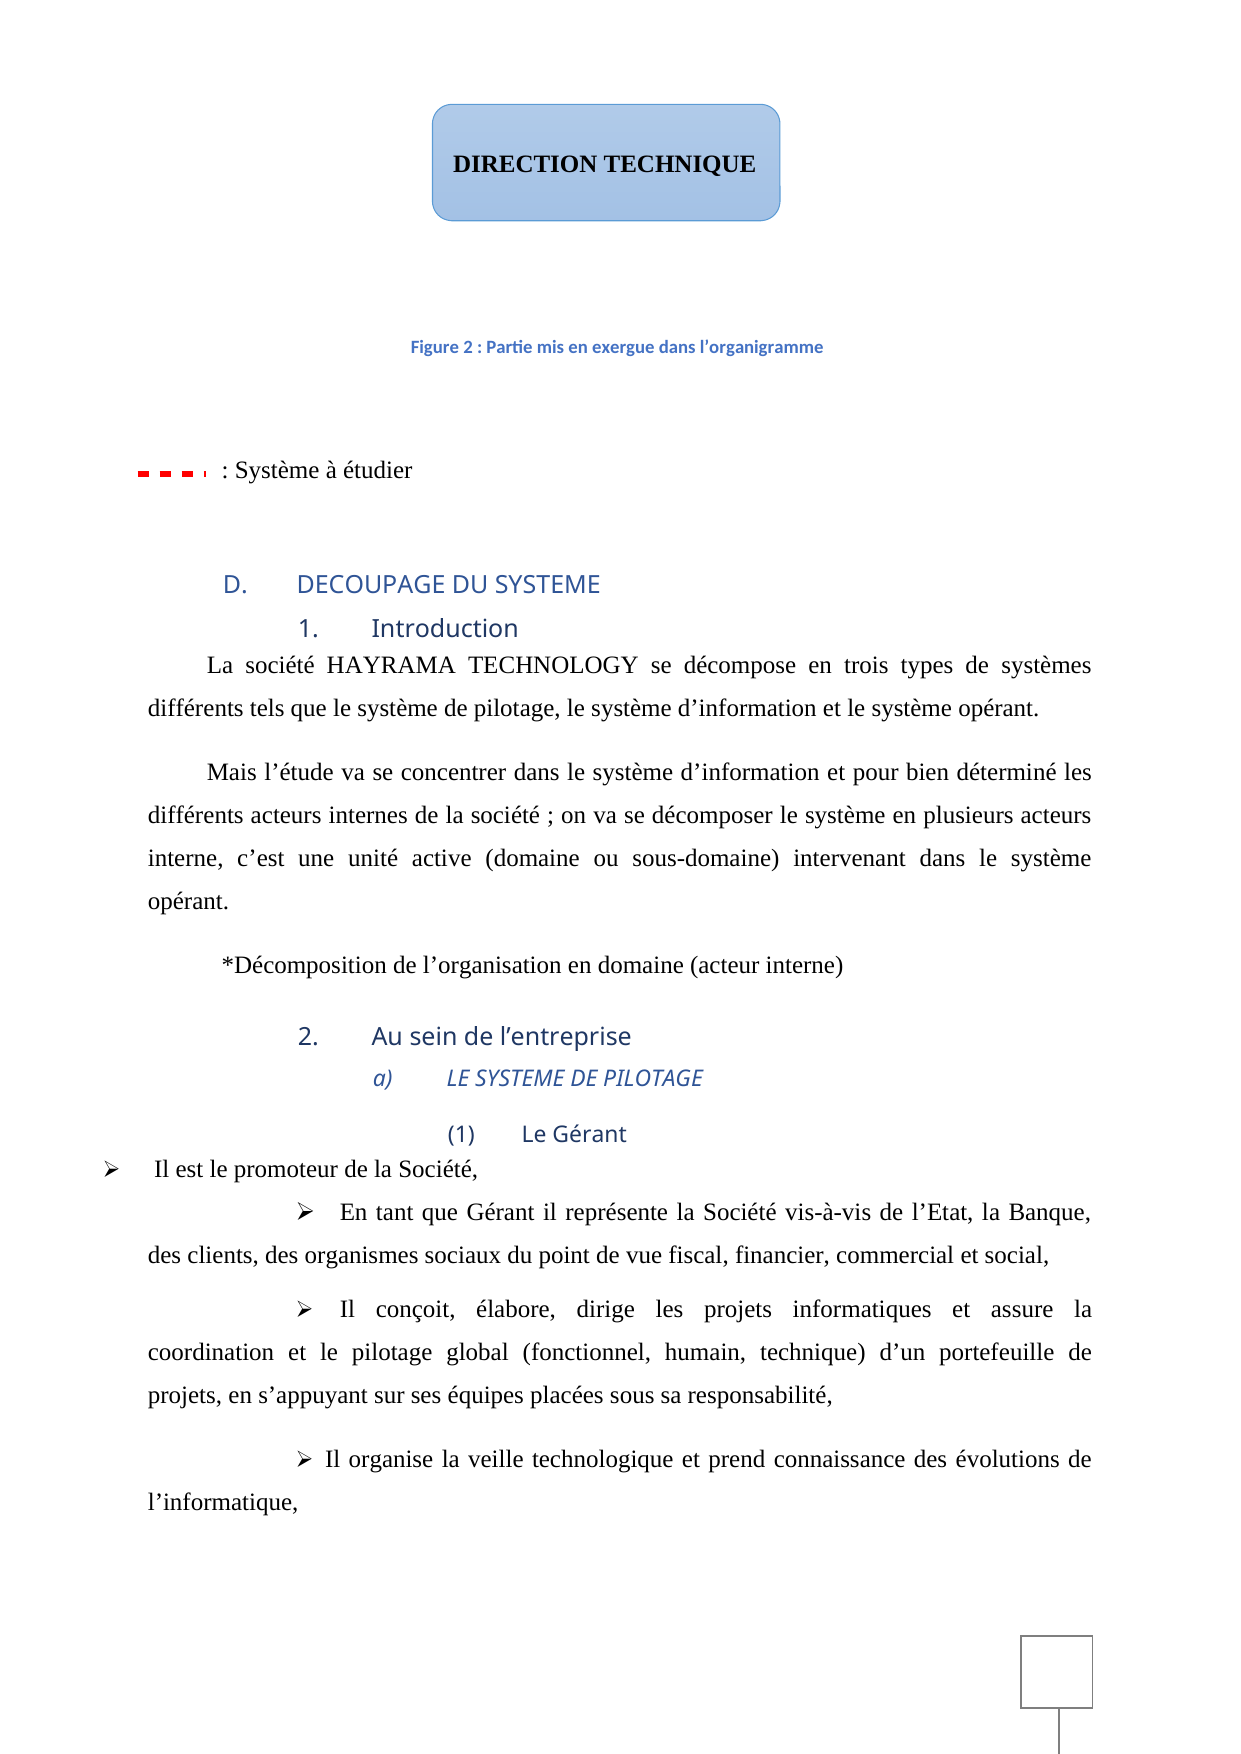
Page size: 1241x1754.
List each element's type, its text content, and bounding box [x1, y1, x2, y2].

subtitle LE SYSTEME DE PILOTAGE [373, 1062, 1093, 1093]
subtitle Le Gérant [448, 1118, 1093, 1149]
text Mais l’étude va se concentrer dans le système d’information et pour bien déterminé les différents acteurs internes de la société ; on va se décomposer le système en plusieurs acteurs interne, c’est une unité active (domaine ou sous-domaine) intervenant dans le système opérant. [148, 757, 1093, 915]
text La société HAYRAMA TECHNOLOGY se décompose en trois types de systèmes différents tels que le système de pilotage, le système d’information et le système opérant. [148, 650, 1093, 722]
subtitle Introduction [298, 611, 1093, 644]
text *Décomposition de l’organisation en domaine (acteur interne) [148, 950, 1093, 979]
list Il organise la veille technologique et prend connaissance des évolutions de l’informatique, [148, 1444, 1093, 1516]
list Il conçoit, élabore, dirige les projets informatiques et assure la coordination et le pilotage global (fonctionnel, humain, technique) d’un portefeuille de projets, en s’appuyant sur ses équipes placées sous sa responsabilité, [148, 1294, 1093, 1409]
text : Système à étudier [148, 455, 1093, 484]
list En tant que Gérant il représente la Société vis-à-vis de l’Etat, la Banque, des clients, des organismes sociaux du point de vue fiscal, financier, commercial et social, [148, 1197, 1093, 1269]
list Il est le promoteur de la Société, [102, 1154, 1093, 1183]
subtitle DECOUPAGE DU SYSTEME [223, 567, 1093, 601]
text Figure 2 : Partie mis en exergue dans l’organigramme [411, 335, 832, 358]
subtitle Au sein de l’entreprise [298, 1018, 1093, 1052]
